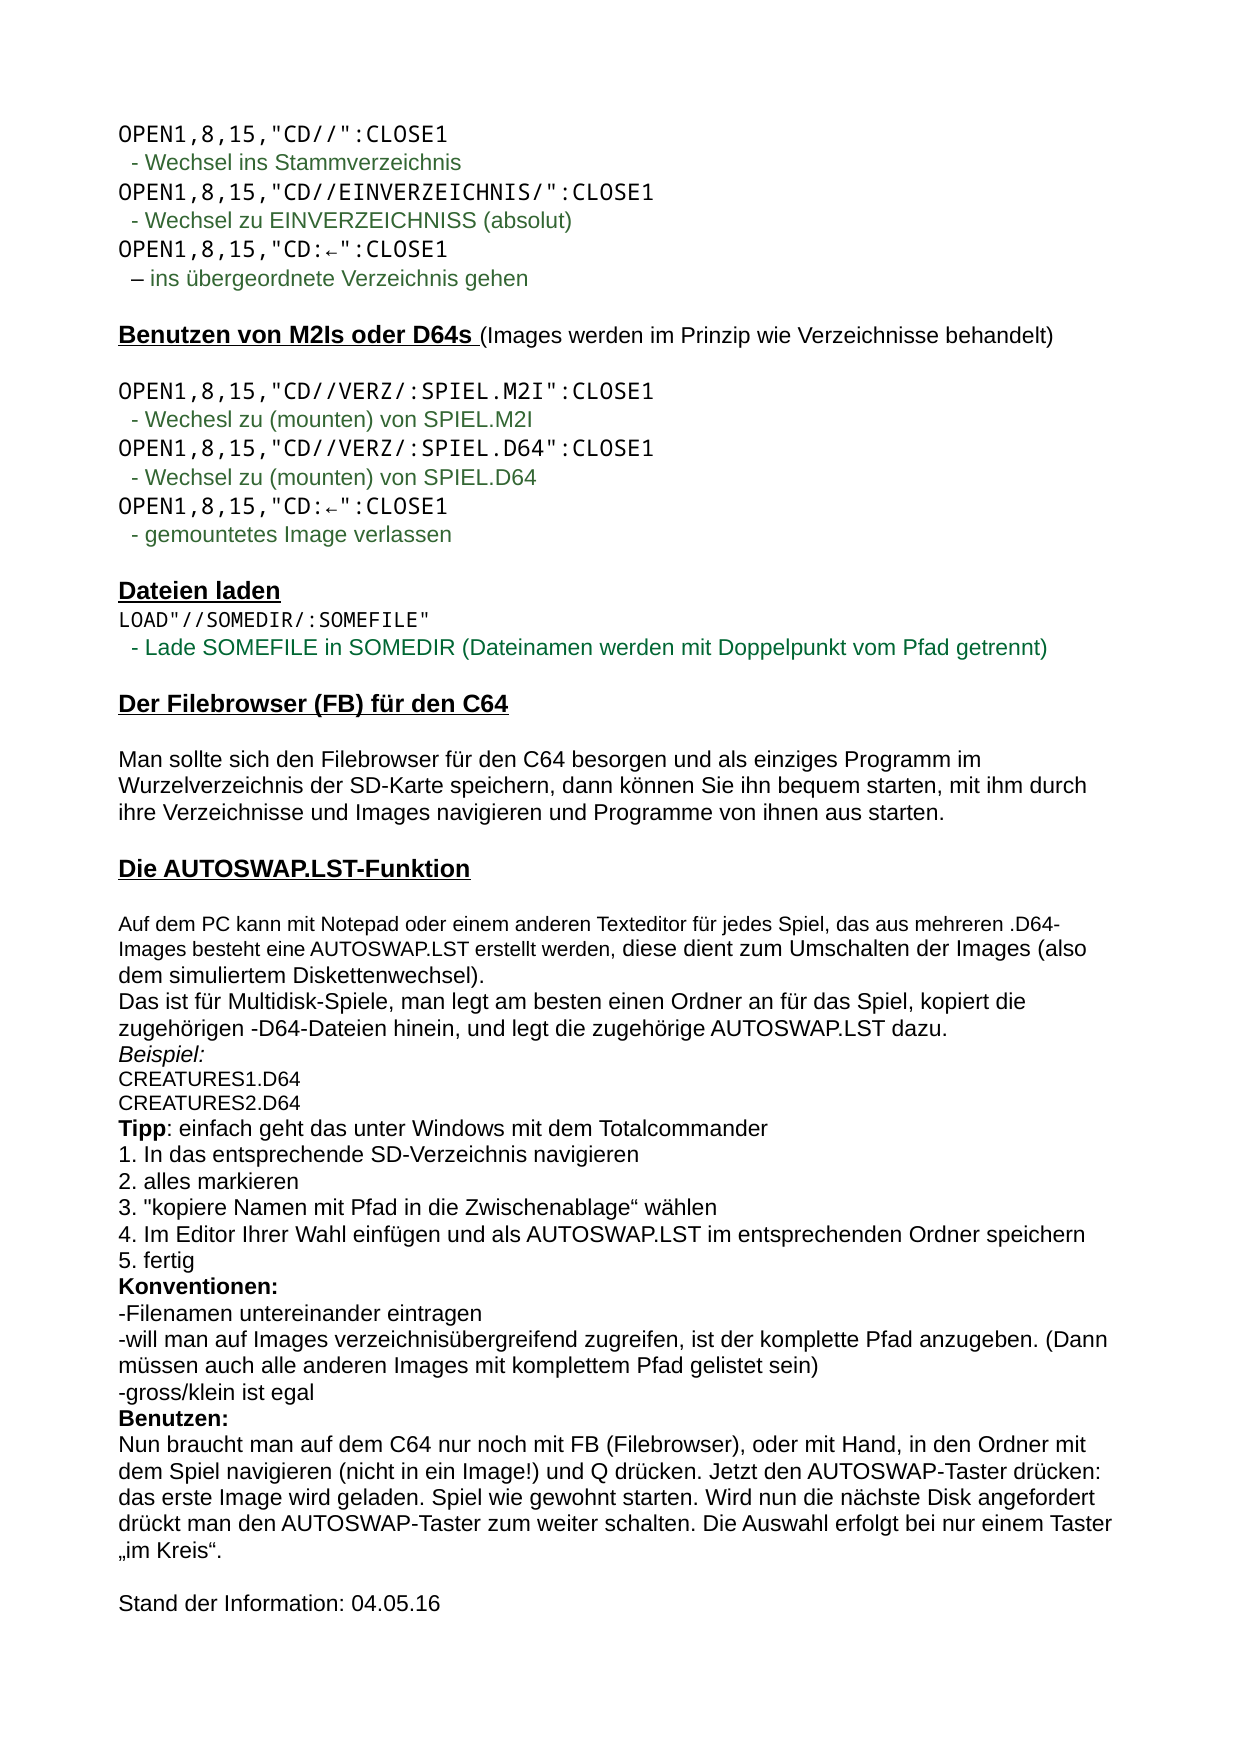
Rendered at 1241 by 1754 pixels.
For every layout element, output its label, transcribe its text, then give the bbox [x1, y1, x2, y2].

text Dateien laden [118, 576, 1122, 605]
text - Wechesl zu (mounten) von SPIEL.M2I [118, 406, 1122, 432]
text -Filenamen untereinander eintragen [118, 1299, 1122, 1326]
text OPEN1,8,15,"CD//VERZ/:SPIEL.M2I":CLOSE1 [118, 375, 1122, 406]
text Tipp: einfach geht das unter Windows mit dem Totalcommander [118, 1115, 1122, 1141]
text Benutzen von M2Is oder D64s (Images werden im Prinzip wie Verzeichnisse behandelt) [118, 320, 1122, 348]
text Man sollte sich den Filebrowser für den C64 besorgen und als einziges Programm im Wurzelverzeichnis der SD-Karte speichern, dann können Sie ihn bequem starten, mit ihm durch ihre Verzeichnisse und Images navigieren und Programme von ihnen aus starten. [118, 746, 1122, 825]
text OPEN1,8,15,"CD//":CLOSE1 [118, 118, 1122, 149]
text - gemountetes Image verlassen [118, 521, 1122, 548]
text Stand der Information: 04.05.16 [118, 1589, 1122, 1616]
text - Wechsel zu EINVERZEICHNISS (absolut) [118, 207, 1122, 233]
text - Wechsel zu (mounten) von SPIEL.D64 [118, 464, 1122, 490]
text OPEN1,8,15,"CD//EINVERZEICHNIS/":CLOSE1 [118, 176, 1122, 207]
text – ins übergeordnete Verzeichnis gehen [118, 264, 1122, 291]
text 3. "kopiere Namen mit Pfad in die Zwischenablage“ wählen [118, 1194, 1122, 1221]
text 5. fertig [118, 1247, 1122, 1273]
text Benutzen: [118, 1405, 1122, 1431]
text Beispiel: [118, 1041, 1122, 1067]
text Konventionen: [118, 1273, 1122, 1299]
text - Wechsel ins Stammverzeichnis [118, 149, 1122, 176]
text Auf dem PC kann mit Notepad oder einem anderen Texteditor für jedes Spiel, das aus mehreren .D64-Images besteht eine AUTOSWAP.LST erstellt werden, diese dient zum Umschalten der Images (also dem simuliertem Diskettenwechsel). [118, 911, 1122, 988]
text Nun braucht man auf dem C64 nur noch mit FB (Filebrowser), oder mit Hand, in den Ordner mit dem Spiel navigieren (nicht in ein Image!) und Q drücken. Jetzt den AUTOSWAP-Taster drücken: das erste Image wird geladen. Spiel wie gewohnt starten. Wird nun die nächste Disk angefordert drückt man den AUTOSWAP-Taster zum weiter schalten. Die Auswahl erfolgt bei nur einem Taster „im Kreis“. [118, 1431, 1122, 1563]
text Das ist für Multidisk-Spiele, man legt am besten einen Ordner an für das Spiel, kopiert die zugehörigen -D64-Dateien hinein, und legt die zugehörige AUTOSWAP.LST dazu. [118, 988, 1122, 1041]
text Der Filebrowser (FB) für den C64 [118, 689, 1122, 717]
text 4. Im Editor Ihrer Wahl einfügen und als AUTOSWAP.LST im entsprechenden Ordner speichern [118, 1221, 1122, 1247]
text CREATURES2.D64 [118, 1091, 1122, 1115]
text LOAD"//SOMEDIR/:SOMEFILE" [118, 605, 1122, 633]
text 2. alles markieren [118, 1168, 1122, 1194]
text OPEN1,8,15,"CD:←":CLOSE1 [118, 490, 1122, 521]
text OPEN1,8,15,"CD//VERZ/:SPIEL.D64":CLOSE1 [118, 432, 1122, 464]
text -gross/klein ist egal [118, 1379, 1122, 1405]
text Die AUTOSWAP.LST-Funktion [118, 854, 1122, 883]
text OPEN1,8,15,"CD:←":CLOSE1 [118, 233, 1122, 264]
text 1. In das entsprechende SD-Verzeichnis navigieren [118, 1141, 1122, 1168]
text - Lade SOMEFILE in SOMEDIR (Dateinamen werden mit Doppelpunkt vom Pfad getrennt) [118, 633, 1122, 660]
text CREATURES1.D64 [118, 1067, 1122, 1091]
text -will man auf Images verzeichnisübergreifend zugreifen, ist der komplette Pfad anzugeben. (Dann müssen auch alle anderen Images mit komplettem Pfad gelistet sein) [118, 1326, 1122, 1379]
